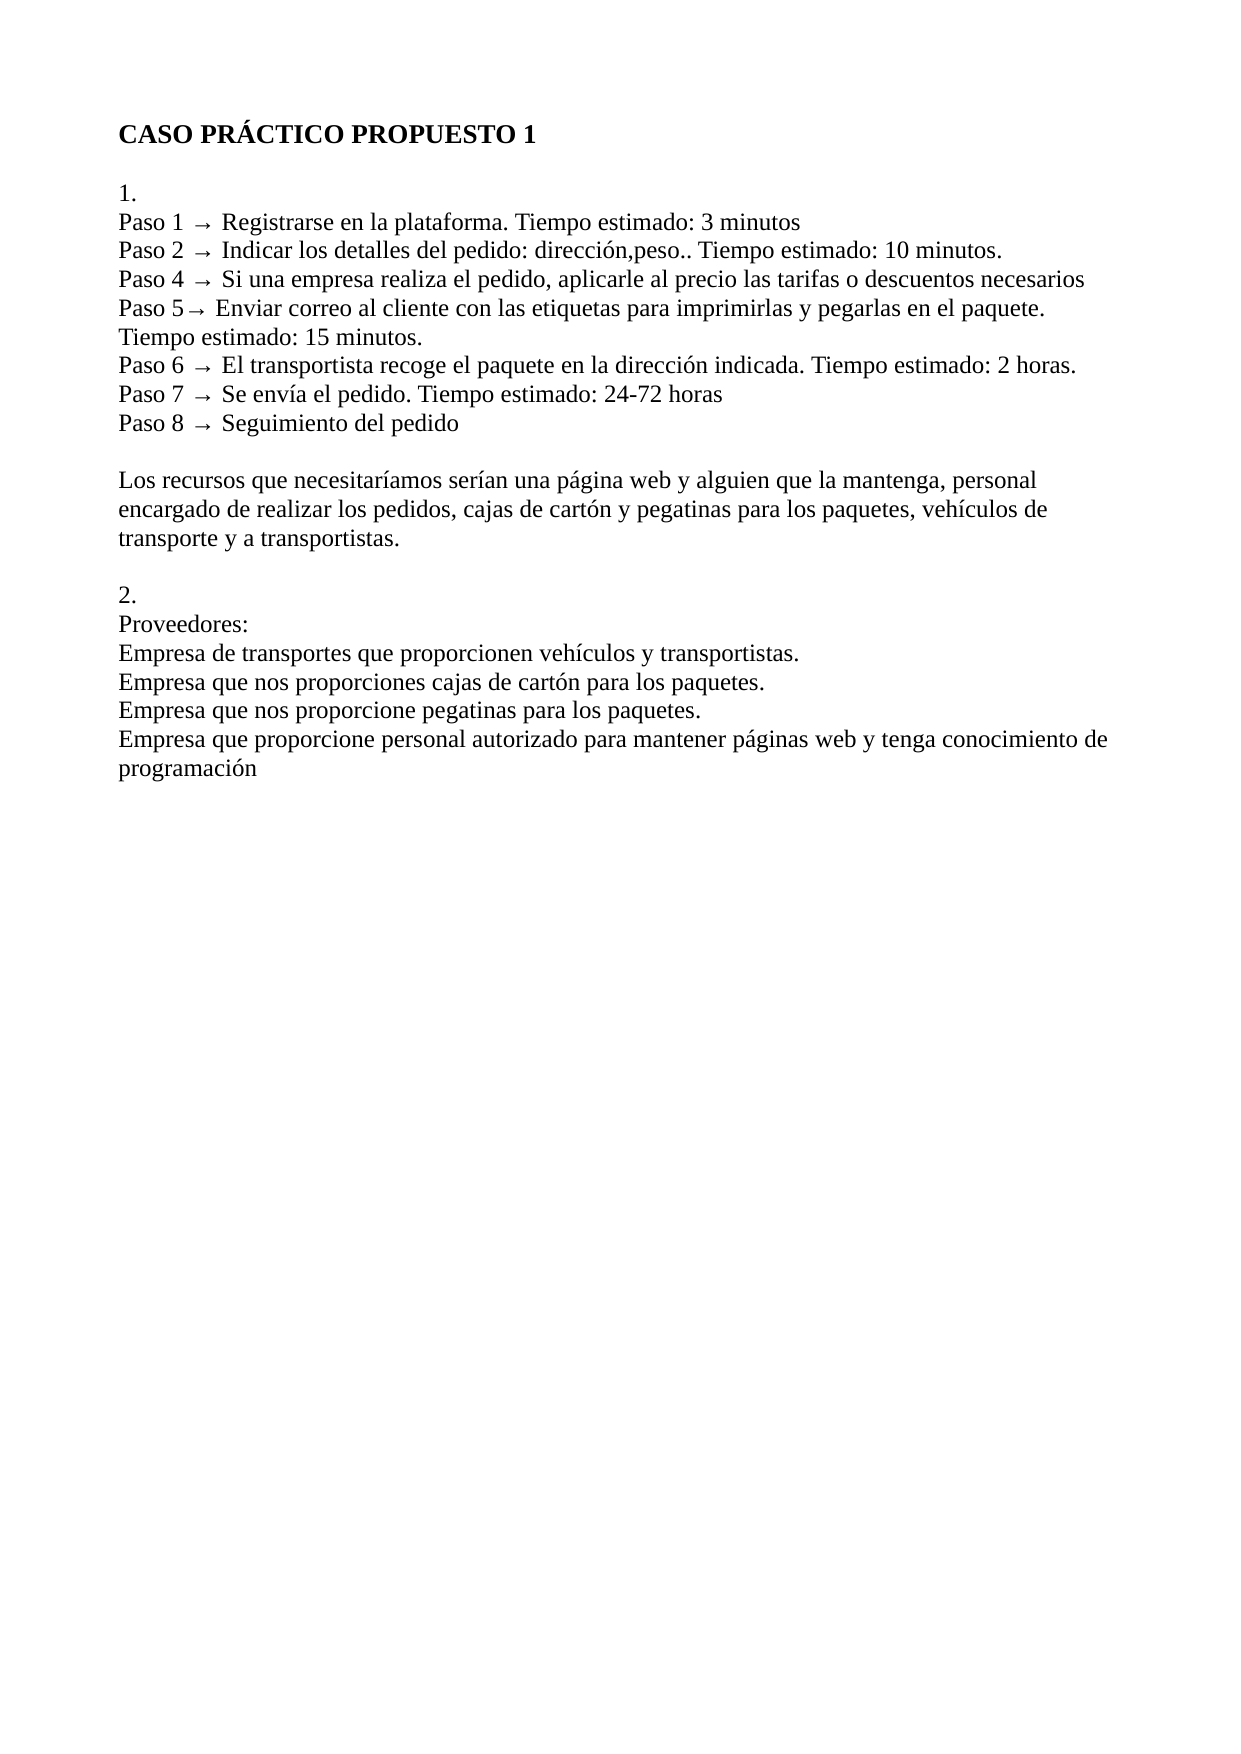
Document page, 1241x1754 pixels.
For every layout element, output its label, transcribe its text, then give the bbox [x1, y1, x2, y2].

text Tiempo estimado: 15 minutos. [118, 322, 1122, 351]
text Paso 8 → Seguimiento del pedido [118, 408, 1122, 437]
text Los recursos que necesitaríamos serían una página web y alguien que la mantenga, personal encargado de realizar los pedidos, cajas de cartón y pegatinas para los paquetes, vehículos de transporte y a transportistas. [118, 466, 1122, 552]
text Paso 4 → Si una empresa realiza el pedido, aplicarle al precio las tarifas o descuentos necesarios [118, 264, 1122, 293]
text Paso 6 → El transportista recoge el paquete en la dirección indicada. Tiempo estimado: 2 horas. [118, 351, 1122, 379]
text CASO PRÁCTICO PROPUESTO 1 [118, 118, 1122, 149]
text 2. [118, 581, 1122, 609]
text Empresa que nos proporcione pegatinas para los paquetes. [118, 696, 1122, 724]
text Empresa que nos proporciones cajas de cartón para los paquetes. [118, 667, 1122, 696]
text Empresa de transportes que proporcionen vehículos y transportistas. [118, 638, 1122, 667]
text Paso 7 → Se envía el pedido. Tiempo estimado: 24-72 horas [118, 379, 1122, 408]
text Paso 1 → Registrarse en la plataforma. Tiempo estimado: 3 minutos [118, 207, 1122, 236]
text Paso 5→ Enviar correo al cliente con las etiquetas para imprimirlas y pegarlas en el paquete. [118, 293, 1122, 322]
text 1. [118, 178, 1122, 207]
text Empresa que proporcione personal autorizado para mantener páginas web y tenga conocimiento de programación [118, 724, 1122, 782]
text Paso 2 → Indicar los detalles del pedido: dirección,peso.. Tiempo estimado: 10 minutos. [118, 236, 1122, 264]
text Proveedores: [118, 609, 1122, 638]
